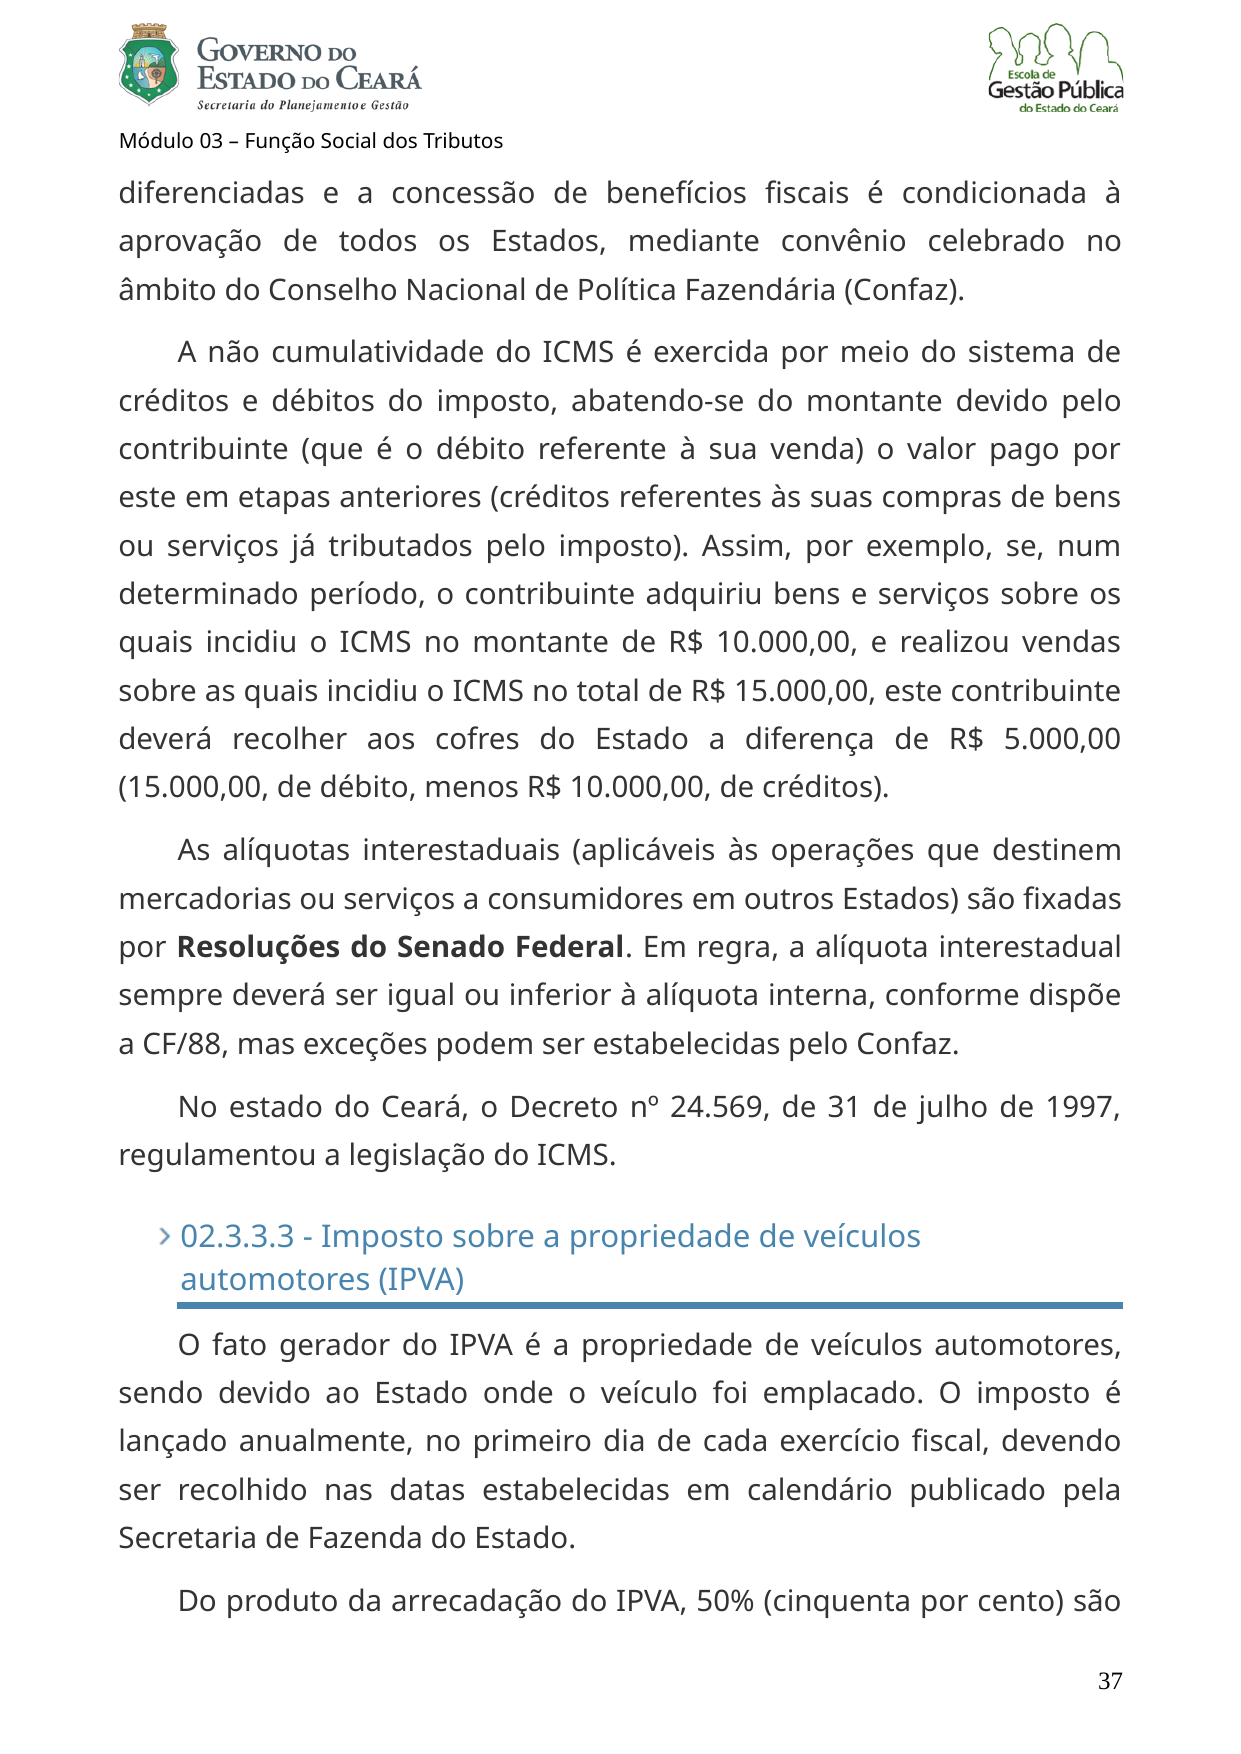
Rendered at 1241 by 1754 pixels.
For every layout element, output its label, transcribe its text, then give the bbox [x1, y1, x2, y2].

text As alíquotas interestaduais (aplicáveis às operações que destinem mercadorias ou serviços a consumidores em outros Estados) são fixadas por Resoluções do Senado Federal. Em regra, a alíquota interestadual sempre deverá ser igual ou inferior à alíquota interna, conforme dispõe a CF/88, mas exceções podem ser estabelecidas pelo Confaz. [118, 829, 1123, 1063]
text Do produto da arrecadação do IPVA, 50% (cinquenta por cento) são [118, 1580, 1123, 1620]
text O fato gerador do IPVA é a propriedade de veículos automotores, sendo devido ao Estado onde o veículo foi emplacado. O imposto é lançado anualmente, no primeiro dia de cada exercício fiscal, devendo ser recolhido nas datas estabelecidas em calendário publicado pela Secretaria de Fazenda do Estado. [118, 1323, 1123, 1557]
text No estado do Ceará, o Decreto nº 24.569, de 31 de julho de 1997, regulamentou a legislação do ICMS. [118, 1085, 1123, 1174]
picture [118, 23, 1124, 112]
picture [152, 1222, 176, 1253]
text A não cumulatividade do ICMS é exercida por meio do sistema de créditos e débitos do imposto, abatendo-se do montante devido pelo contribuinte (que é o débito referente à sua venda) o valor pago por este em etapas anteriores (créditos referentes às suas compras de bens ou serviços já tributados pelo imposto). Assim, por exemplo, se, num determinado período, o contribuinte adquiriu bens e serviços sobre os quais incidiu o ICMS no montante de R$ 10.000,00, e realizou vendas sobre as quais incidiu o ICMS no total de R$ 15.000,00, este contribuinte deverá recolher aos cofres do Estado a diferença de R$ 5.000,00 (15.000,00, de débito, menos R$ 10.000,00, de créditos). [118, 331, 1123, 807]
text diferenciadas e a concessão de benefícios fiscais é condicionada à aprovação de todos os Estados, mediante convênio celebrado no âmbito do Conselho Nacional de Política Fazendária (Confaz). [118, 172, 1123, 309]
subtitle 02.3.3.3 - Imposto sobre a propriedade de veículos automotores (IPVA) [177, 1211, 1123, 1302]
